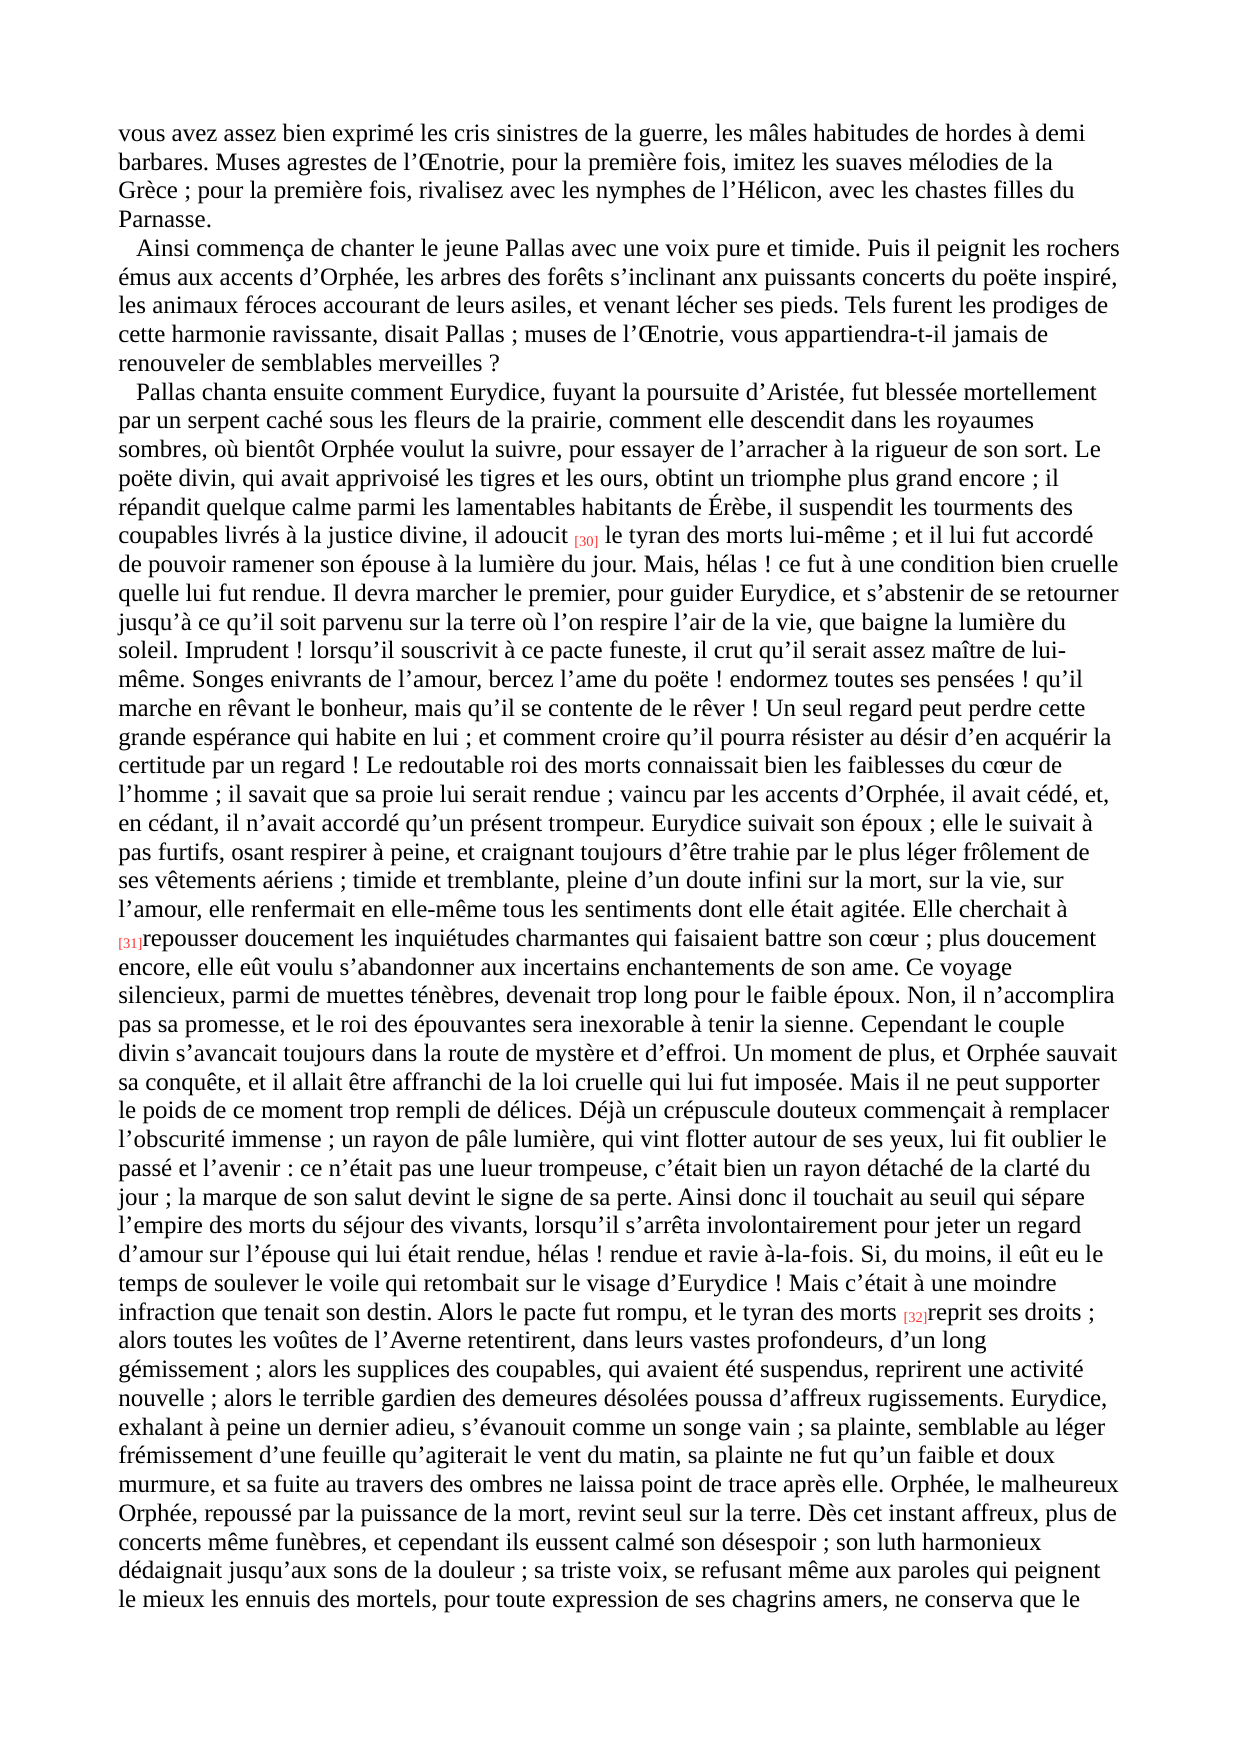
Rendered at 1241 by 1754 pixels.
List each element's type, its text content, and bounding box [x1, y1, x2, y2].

text Pallas chanta ensuite comment Eurydice, fuyant la poursuite d’Aristée, fut blessée mortellement par un serpent caché sous les fleurs de la prairie, comment elle descendit dans les royaumes sombres, où bientôt Orphée voulut la suivre, pour essayer de l’arracher à la rigueur de son sort. Le poëte divin, qui avait apprivoisé les tigres et les ours, obtint un triomphe plus grand encore ; il répandit quelque calme parmi les lamentables habitants de Érèbe, il suspendit les tourments des coupables livrés à la justice divine, il adoucit [30] le tyran des morts lui-même ; et il lui fut accordé de pouvoir ramener son épouse à la lumière du jour. Mais, hélas ! ce fut à une condition bien cruelle quelle lui fut rendue. Il devra marcher le premier, pour guider Eurydice, et s’abstenir de se retourner jusqu’à ce qu’il soit parvenu sur la terre où l’on respire l’air de la vie, que baigne la lumière du soleil. Imprudent ! lorsqu’il souscrivit à ce pacte funeste, il crut qu’il serait assez maître de lui-même. Songes enivrants de l’amour, bercez l’ame du poëte ! endormez toutes ses pensées ! qu’il marche en rêvant le bonheur, mais qu’il se contente de le rêver ! Un seul regard peut perdre cette grande espérance qui habite en lui ; et comment croire qu’il pourra résister au désir d’en acquérir la certitude par un regard ! Le redoutable roi des morts connaissait bien les faiblesses du cœur de l’homme ; il savait que sa proie lui serait rendue ; vaincu par les accents d’Orphée, il avait cédé, et, en cédant, il n’avait accordé qu’un présent trompeur. Eurydice suivait son époux ; elle le suivait à pas furtifs, osant respirer à peine, et craignant toujours d’être trahie par le plus léger frôlement de ses vêtements aériens ; timide et tremblante, pleine d’un doute infini sur la mort, sur la vie, sur l’amour, elle renfermait en elle-même tous les sentiments dont elle était agitée. Elle cherchait à [31]repousser doucement les inquiétudes charmantes qui faisaient battre son cœur ; plus doucement encore, elle eût voulu s’abandonner aux incertains enchantements de son ame. Ce voyage silencieux, parmi de muettes ténèbres, devenait trop long pour le faible époux. Non, il n’accomplira pas sa promesse, et le roi des épouvantes sera inexorable à tenir la sienne. Cependant le couple divin s’avancait toujours dans la route de mystère et d’effroi. Un moment de plus, et Orphée sauvait sa conquête, et il allait être affranchi de la loi cruelle qui lui fut imposée. Mais il ne peut supporter le poids de ce moment trop rempli de délices. Déjà un crépuscule douteux commençait à remplacer l’obscurité immense ; un rayon de pâle lumière, qui vint flotter autour de ses yeux, lui fit oublier le passé et l’avenir : ce n’était pas une lueur trompeuse, c’était bien un rayon détaché de la clarté du jour ; la marque de son salut devint le signe de sa perte. Ainsi donc il touchait au seuil qui sépare l’empire des morts du séjour des vivants, lorsqu’il s’arrêta involontairement pour jeter un regard d’amour sur l’épouse qui lui était rendue, hélas ! rendue et ravie à-la-fois. Si, du moins, il eût eu le temps de soulever le voile qui retombait sur le visage d’Eurydice ! Mais c’était à une moindre infraction que tenait son destin. Alors le pacte fut rompu, et le tyran des morts [32]reprit ses droits ; alors toutes les voûtes de l’Averne retentirent, dans leurs vastes profondeurs, d’un long gémissement ; alors les supplices des coupables, qui avaient été suspendus, reprirent une activité nouvelle ; alors le terrible gardien des demeures désolées poussa d’affreux rugissements. Eurydice, exhalant à peine un dernier adieu, s’évanouit comme un songe vain ; sa plainte, semblable au léger frémissement d’une feuille qu’agiterait le vent du matin, sa plainte ne fut qu’un faible et doux murmure, et sa fuite au travers des ombres ne laissa point de trace après elle. Orphée, le malheureux Orphée, repoussé par la puissance de la mort, revint seul sur la terre. Dès cet instant affreux, plus de concerts même funèbres, et cependant ils eussent calmé son désespoir ; son luth harmonieux dédaignait jusqu’aux sons de la douleur ; sa triste voix, se refusant même aux paroles qui peignent le mieux les ennuis des mortels, pour toute expression de ses chagrins amers, ne conserva que le [118, 377, 1122, 1613]
text vous avez assez bien exprimé les cris sinistres de la guerre, les mâles habitudes de hordes à demi barbares. Muses agrestes de l’Œnotrie, pour la première fois, imitez les suaves mélodies de la Grèce ; pour la première fois, rivalisez avec les nymphes de l’Hélicon, avec les chastes filles du Parnasse. [118, 118, 1122, 233]
text Ainsi commença de chanter le jeune Pallas avec une voix pure et timide. Puis il peignit les rochers émus aux accents d’Orphée, les arbres des forêts s’inclinant anx puissants concerts du poëte inspiré, les animaux féroces accourant de leurs asiles, et venant lécher ses pieds. Tels furent les prodiges de cette harmonie ravissante, disait Pallas ; muses de l’Œnotrie, vous appartiendra-t-il jamais de renouveler de semblables merveilles ? [118, 233, 1122, 377]
